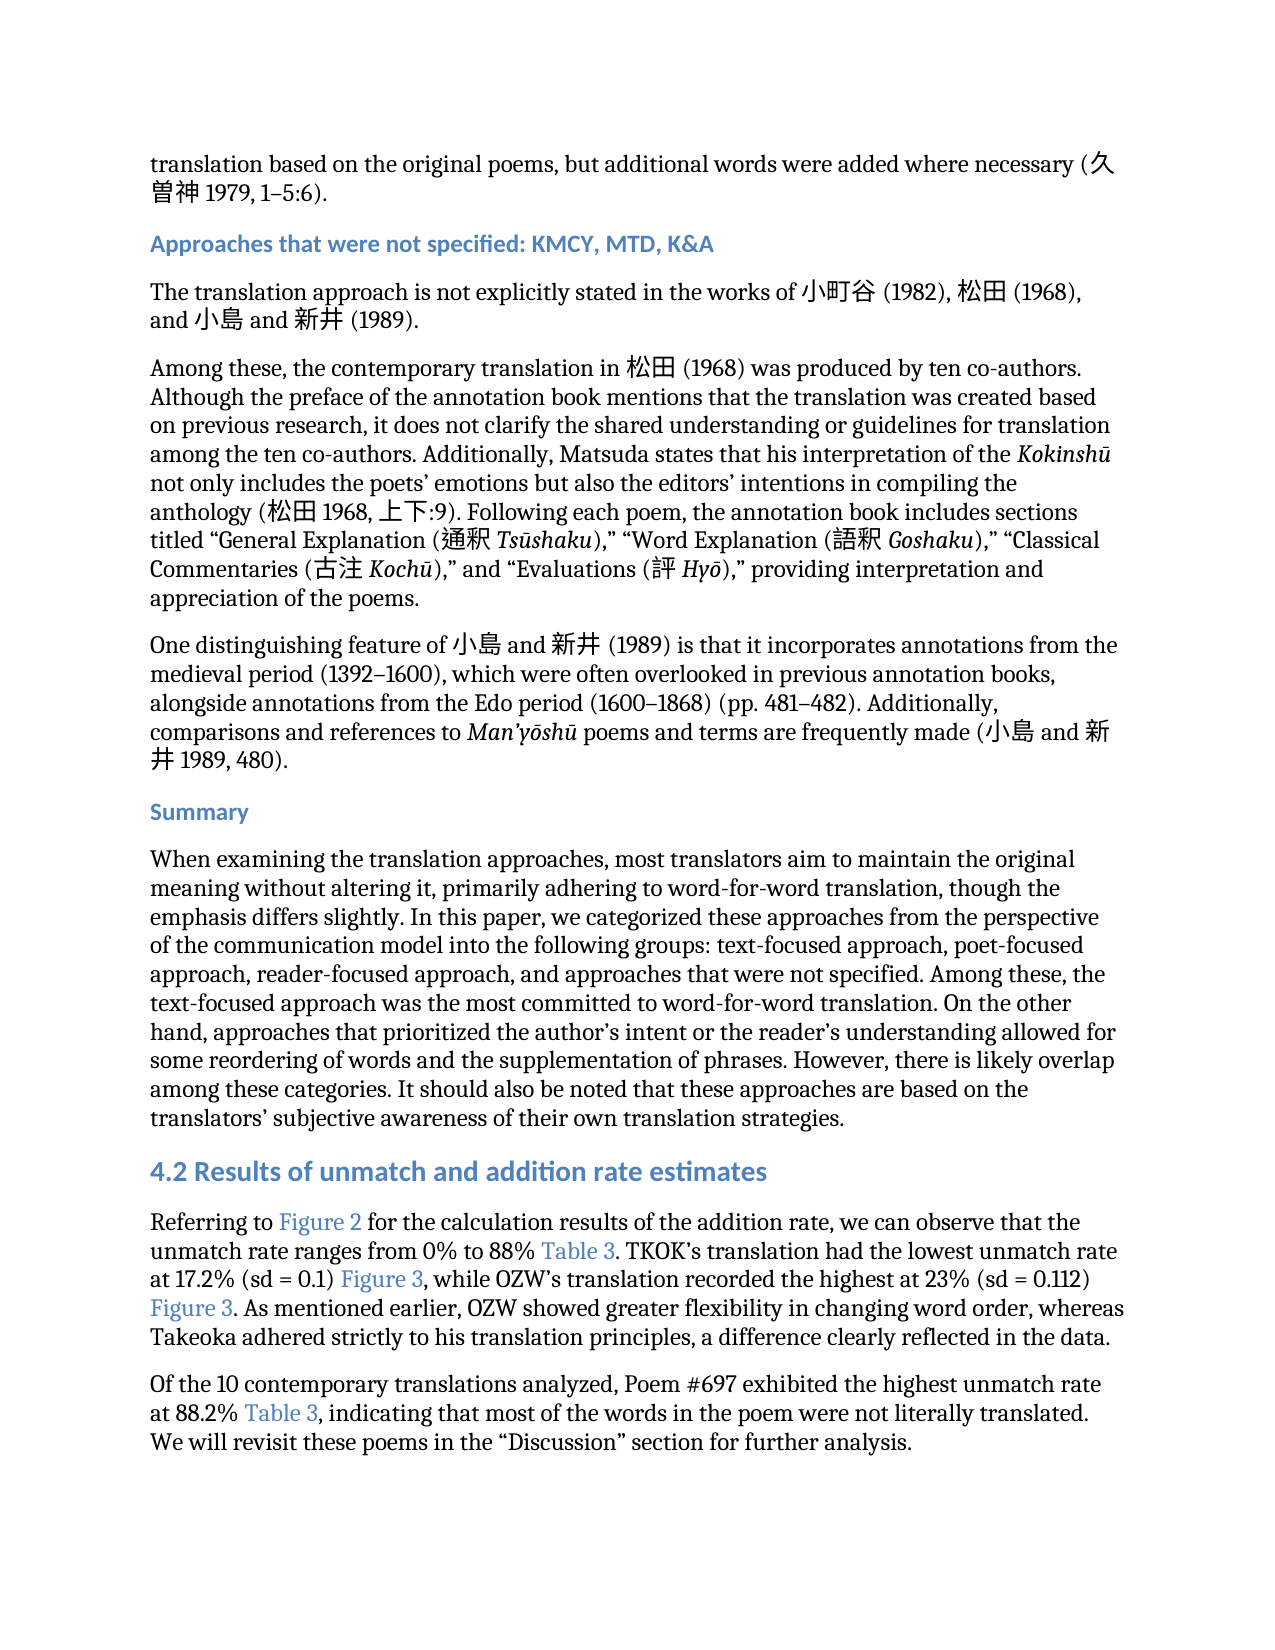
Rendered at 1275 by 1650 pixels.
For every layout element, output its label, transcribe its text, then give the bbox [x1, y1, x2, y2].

text Of the 10 contemporary translations analyzed, Poem #697 exhibited the highest unmatch rate at 88.2% Table 3, indicating that most of the words in the poem were not literally translated. We will revisit these poems in the “Discussion” section for further analysis. [150, 1370, 1125, 1457]
subtitle 4.2 Results of unmatch and addition rate estimates [150, 1153, 1125, 1189]
text Among these, the contemporary translation in 松田 (1968) was produced by ten co-authors. Although the preface of the annotation book mentions that the translation was created based on previous research, it does not clarify the shared understanding or guidelines for translation among the ten co-authors. Additionally, Matsuda states that his interpretation of the Kokinshū not only includes the poets’ emotions but also the editors’ intentions in compiling the anthology (松田 1968, 上下:9). Following each poem, the annotation book includes sections titled “General Explanation (通釈 Tsūshaku),” “Word Explanation (語釈 Goshaku),” “Classical Commentaries (古注 Kochū),” and “Evaluations (評 Hyō),” providing interpretation and appreciation of the poems. [150, 354, 1125, 613]
text One distinguishing feature of 小島 and 新井 (1989) is that it incorporates annotations from the medieval period (1392–1600), which were often overlooked in previous annotation books, alongside annotations from the Edo period (1600–1868) (pp. 481–482). Additionally, comparisons and references to Man’yōshū poems and terms are frequently made (小島 and 新井 1989, 480). [150, 631, 1125, 775]
subtitle Approaches that were not specified: KMCY, MTD, K&A [150, 228, 1125, 259]
text Referring to Figure 2 for the calculation results of the addition rate, we can observe that the unmatch rate ranges from 0% to 88% Table 3. TKOK’s translation had the lowest unmatch rate at 17.2% (sd = 0.1) Figure 3, while OZW’s translation recorded the highest at 23% (sd = 0.112) Figure 3. As mentioned earlier, OZW showed greater flexibility in changing word order, whereas Takeoka adhered strictly to his translation principles, a difference clearly reflected in the data. [150, 1208, 1125, 1352]
subtitle Summary [150, 796, 1125, 826]
text translation based on the original poems, but additional words were added where necessary (久曽神 1979, 1–5:6). [150, 150, 1125, 207]
text The translation approach is not explicitly stated in the works of 小町谷 (1982), 松田 (1968), and 小島 and 新井 (1989). [150, 278, 1125, 335]
text When examining the translation approaches, most translators aim to maintain the original meaning without altering it, primarily adhering to word-for-word translation, though the emphasis differs slightly. In this paper, we categorized these approaches from the perspective of the communication model into the following groups: text-focused approach, poet-focused approach, reader-focused approach, and approaches that were not specified. Among these, the text-focused approach was the most committed to word-for-word translation. On the other hand, approaches that prioritized the author’s intent or the reader’s understanding allowed for some reordering of words and the supplementation of phrases. However, there is likely overlap among these categories. It should also be noted that these approaches are based on the translators’ subjective awareness of their own translation strategies. [150, 845, 1125, 1133]
